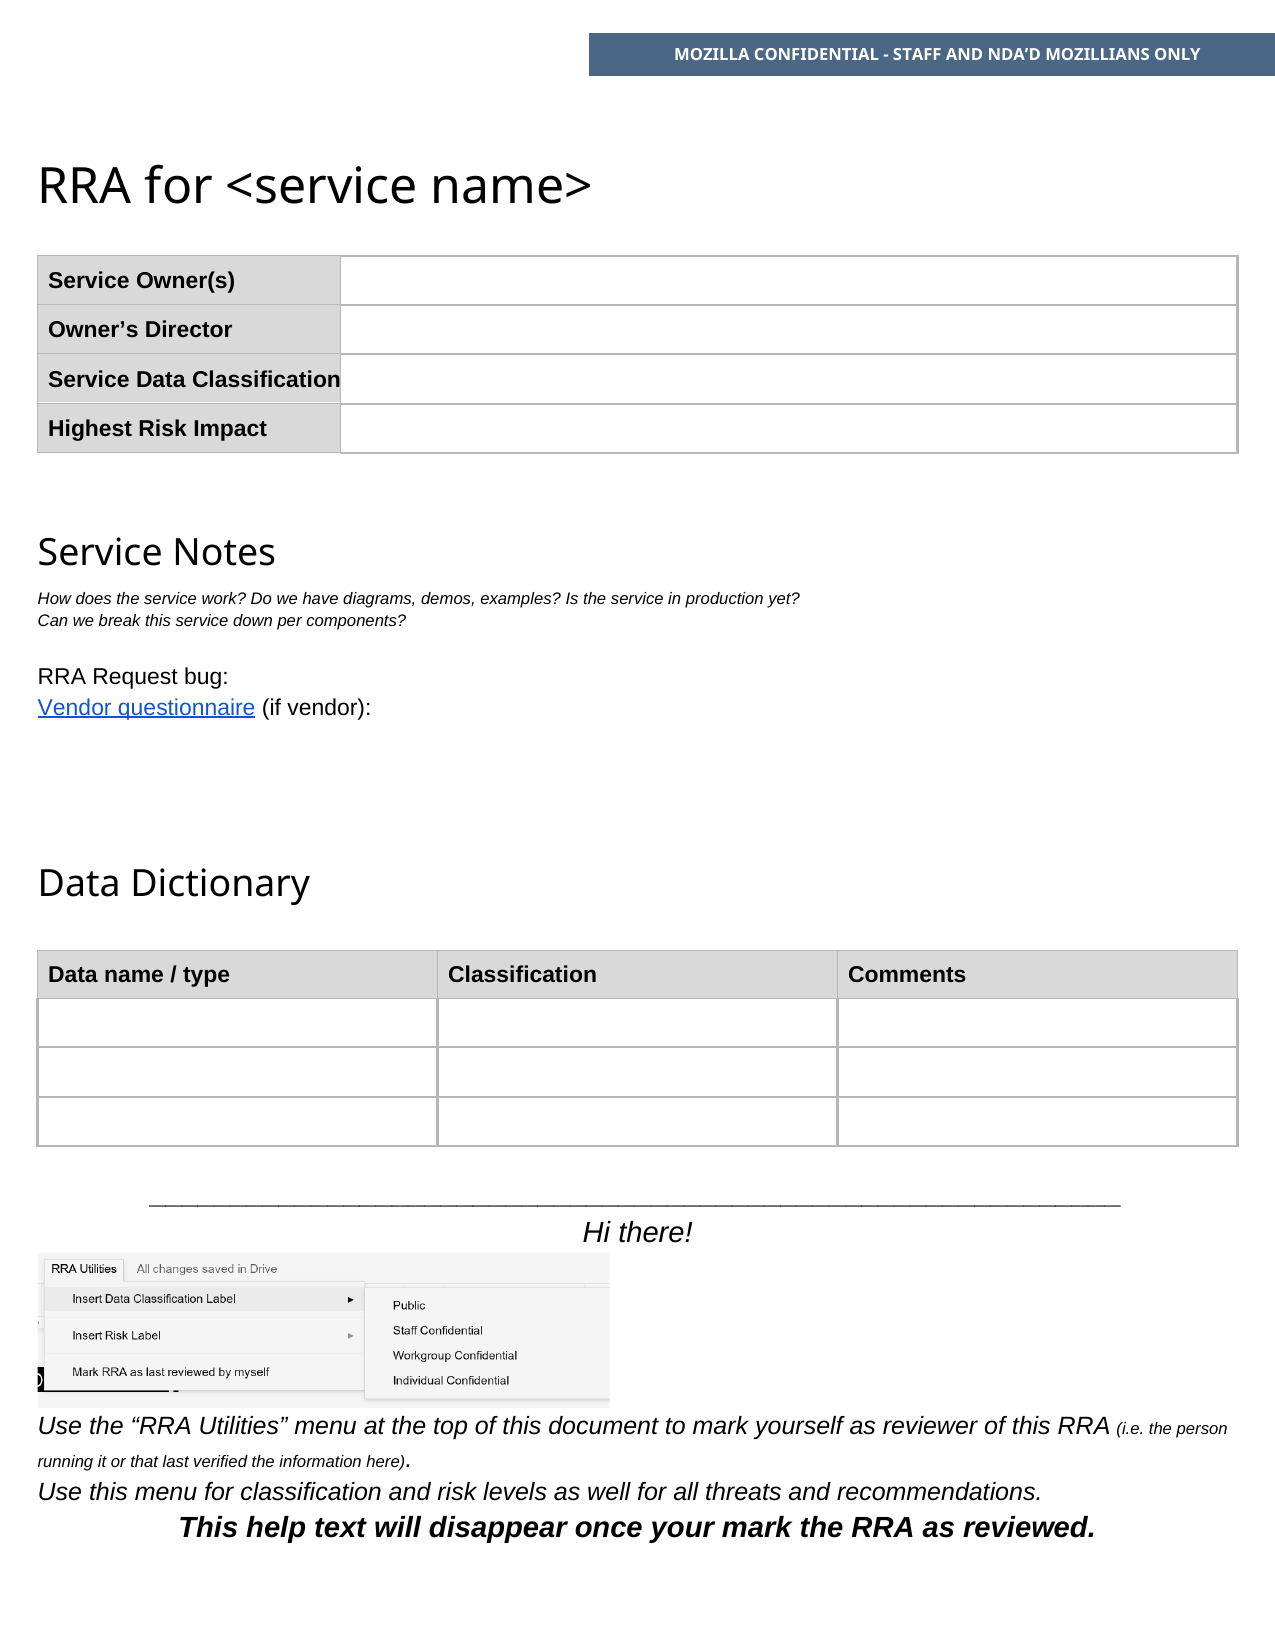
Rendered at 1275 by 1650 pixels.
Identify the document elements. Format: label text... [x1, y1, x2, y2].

table_cell [341, 355, 1236, 402]
table_cell [39, 1048, 436, 1096]
table_cell [39, 1098, 436, 1145]
table_header [341, 257, 1236, 304]
subtitle Service Notes [37, 526, 1275, 577]
table_cell [341, 405, 1236, 452]
picture [37, 1253, 610, 1408]
table_cell Highest Risk Impact [38, 404, 340, 452]
subtitle Data Dictionary [37, 856, 1237, 907]
table_cell [839, 1048, 1236, 1096]
table_header Classification [438, 951, 837, 998]
table_cell [839, 1098, 1236, 1145]
text How does the service work? Do we have diagrams, demos, examples? Is the service in production yet? [37, 589, 1237, 608]
table_header Data name / type [38, 951, 437, 998]
table_cell Service Data Classification [38, 354, 340, 402]
table_cell [439, 1048, 836, 1096]
title RRA for <service name> [37, 150, 1275, 218]
table_cell Owner’s Director [38, 305, 340, 353]
table_cell [439, 1098, 836, 1145]
table_cell [839, 999, 1236, 1046]
table_cell [439, 999, 836, 1046]
table_header Service Owner(s) [38, 256, 340, 304]
text Can we break this service down per components? [37, 611, 1237, 630]
table_header Comments [838, 951, 1237, 998]
text Vendor questionnaire (if vendor): [37, 693, 1237, 720]
table_cell [341, 306, 1236, 353]
table_cell [39, 999, 436, 1046]
text RRA Request bug: [37, 663, 1237, 690]
